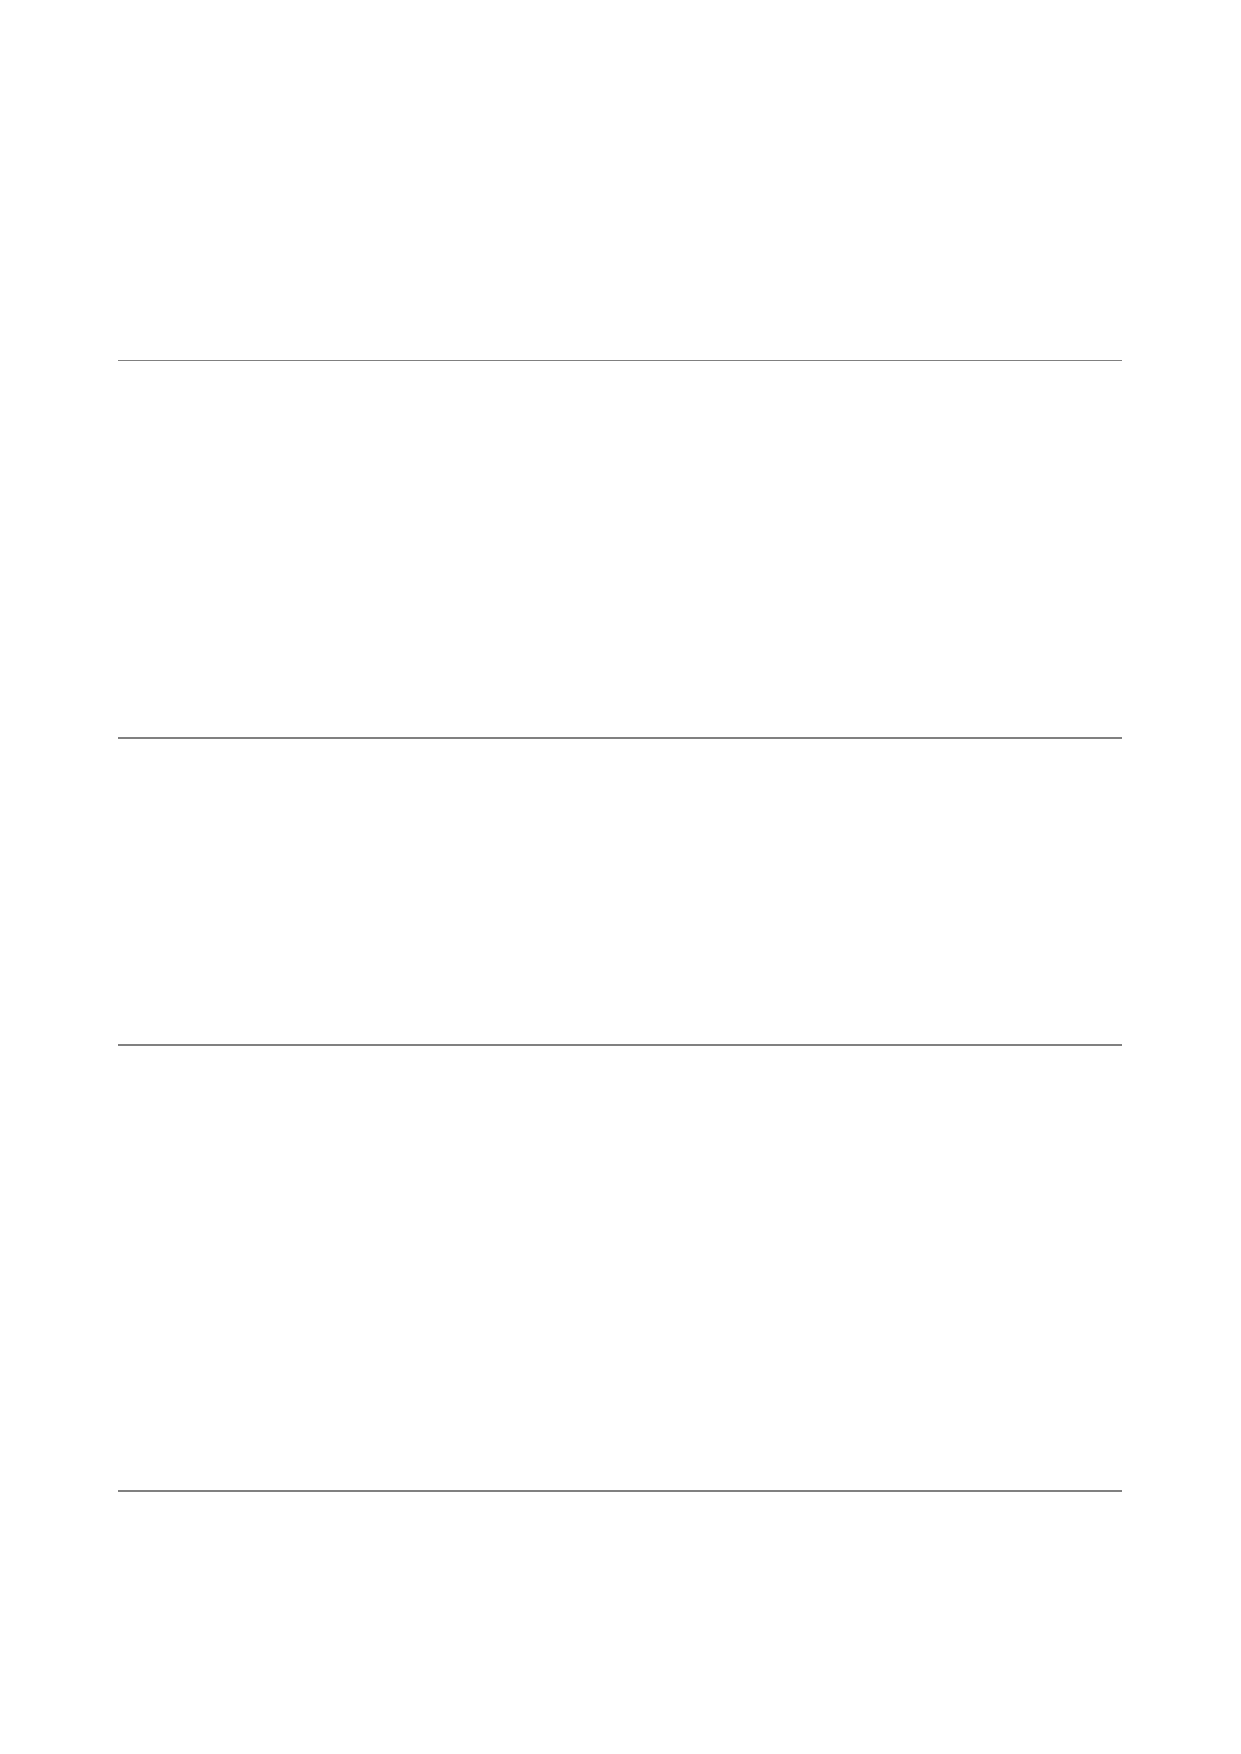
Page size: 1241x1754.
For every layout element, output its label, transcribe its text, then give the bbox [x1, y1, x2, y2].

text Вывод: [118, 551, 1122, 580]
text throw new Error("fail"); [118, 1201, 1122, 1225]
subtitle Ошибка [118, 404, 1122, 438]
text .then(v => console.log(v)); // 1 [118, 894, 1122, 918]
text Promise.resolve("ok") [118, 1154, 1122, 1178]
text .then(v => console.log(v)); [118, 118, 1122, 142]
text }) [118, 1225, 1122, 1249]
text done [118, 598, 1122, 622]
text Вывод: [118, 1325, 1122, 1354]
text error [118, 622, 1122, 646]
text .catch(e => console.log(e)); [118, 498, 1122, 521]
text Почему? 👉 Потому что finally не должен влиять на результат. [118, 947, 1122, 1011]
subtitle 4️⃣ НО! Если finally выбрасывает ошибку [118, 1095, 1122, 1142]
subtitle 3️⃣ Возврат из finally игнорируется [118, 788, 1122, 834]
text 👉 Ошибка из finally перебивает всё, что было раньше. [118, 1426, 1122, 1457]
text .catch(e => console.log(e.message)); [118, 1272, 1122, 1296]
text Ошибка тоже прошла дальше. [118, 675, 1122, 704]
text fail [118, 1373, 1122, 1397]
text Promise.resolve(1) [118, 847, 1122, 870]
text Вывод: [118, 171, 1122, 200]
text value [118, 242, 1122, 266]
text .finally(() => { [118, 1178, 1122, 1201]
text .finally(() => 999) [118, 870, 1122, 894]
text .finally(() => console.log("done")) [118, 474, 1122, 498]
text done [118, 219, 1122, 242]
text .then(v => console.log(v)) [118, 1249, 1122, 1272]
text Promise.reject("error") [118, 451, 1122, 474]
text finally не съел value. [118, 296, 1122, 326]
